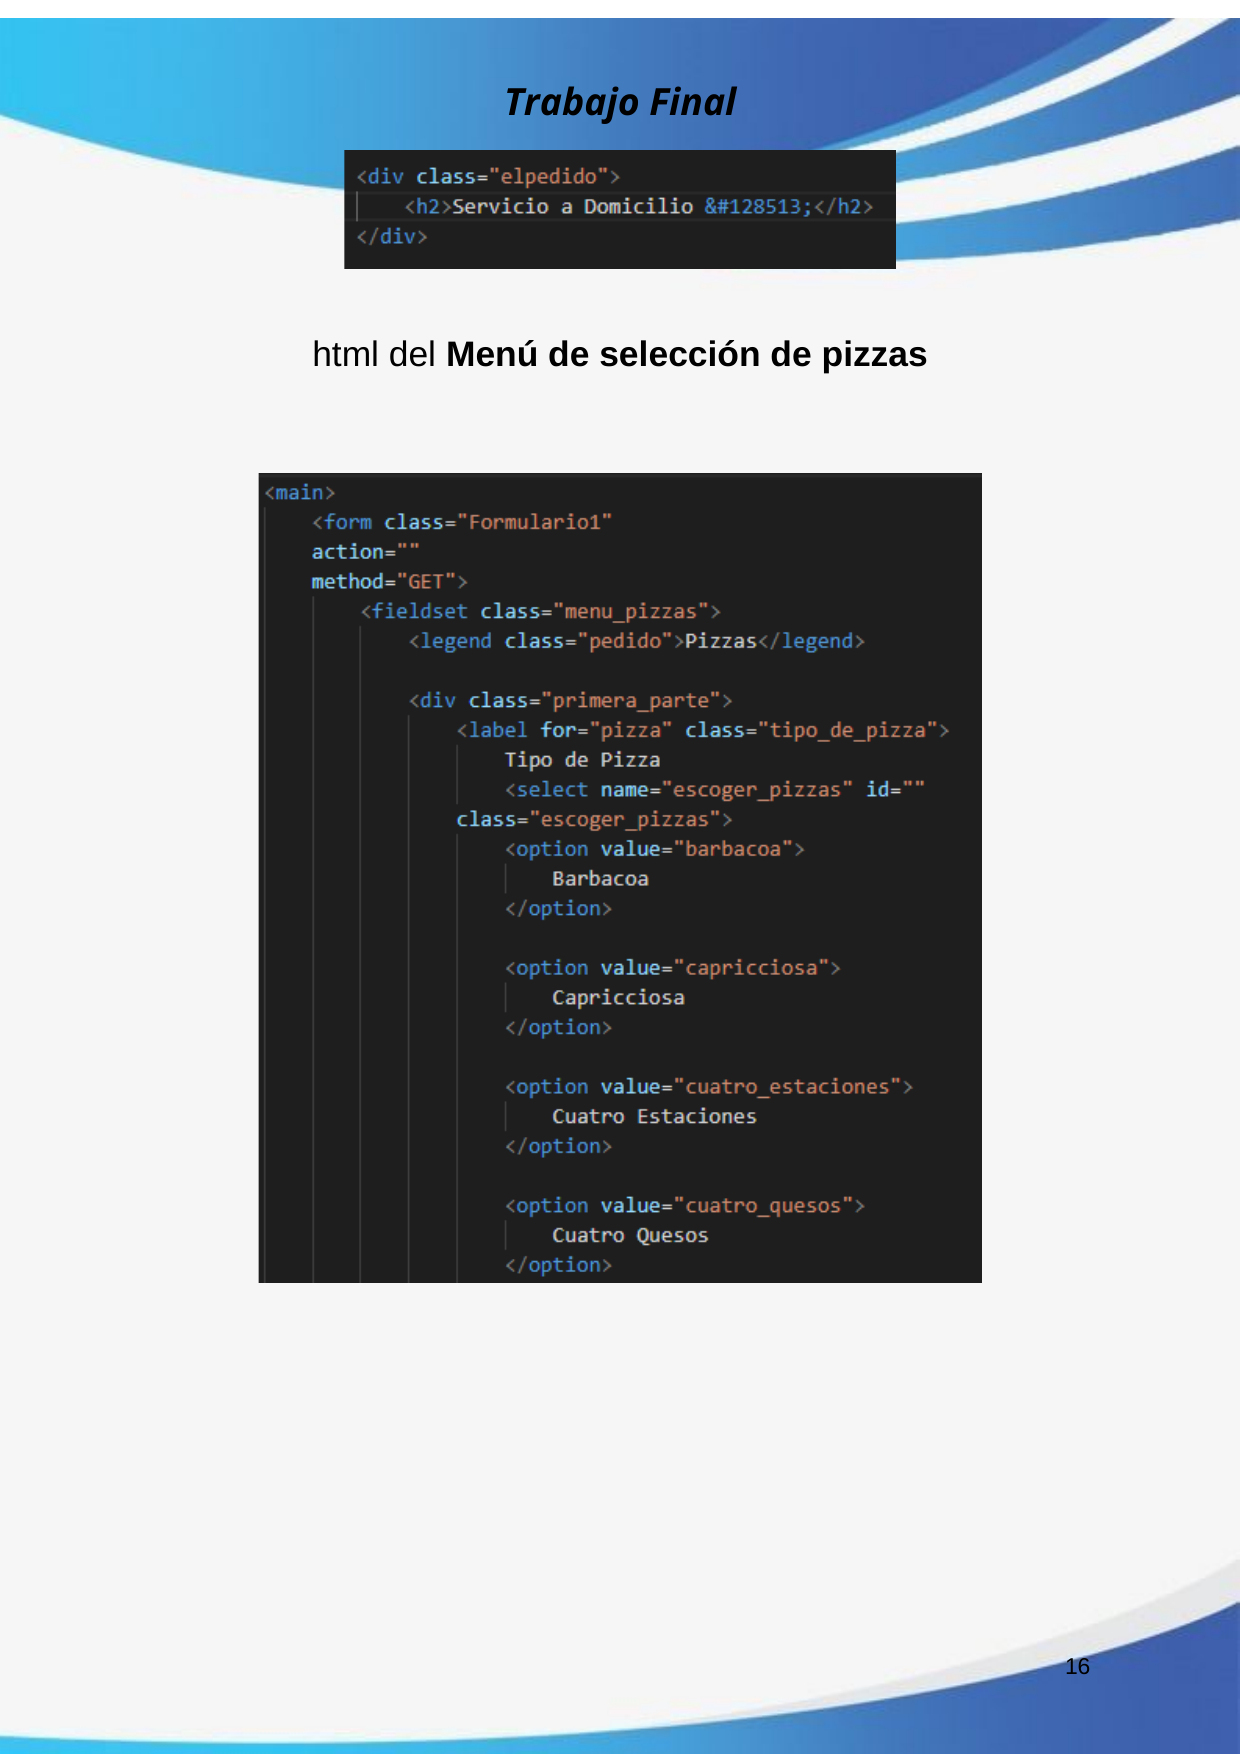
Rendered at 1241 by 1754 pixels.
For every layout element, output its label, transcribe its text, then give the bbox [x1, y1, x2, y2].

text html del Menú de selección de pizzas [150, 333, 1090, 374]
picture [0, 18, 1240, 1754]
